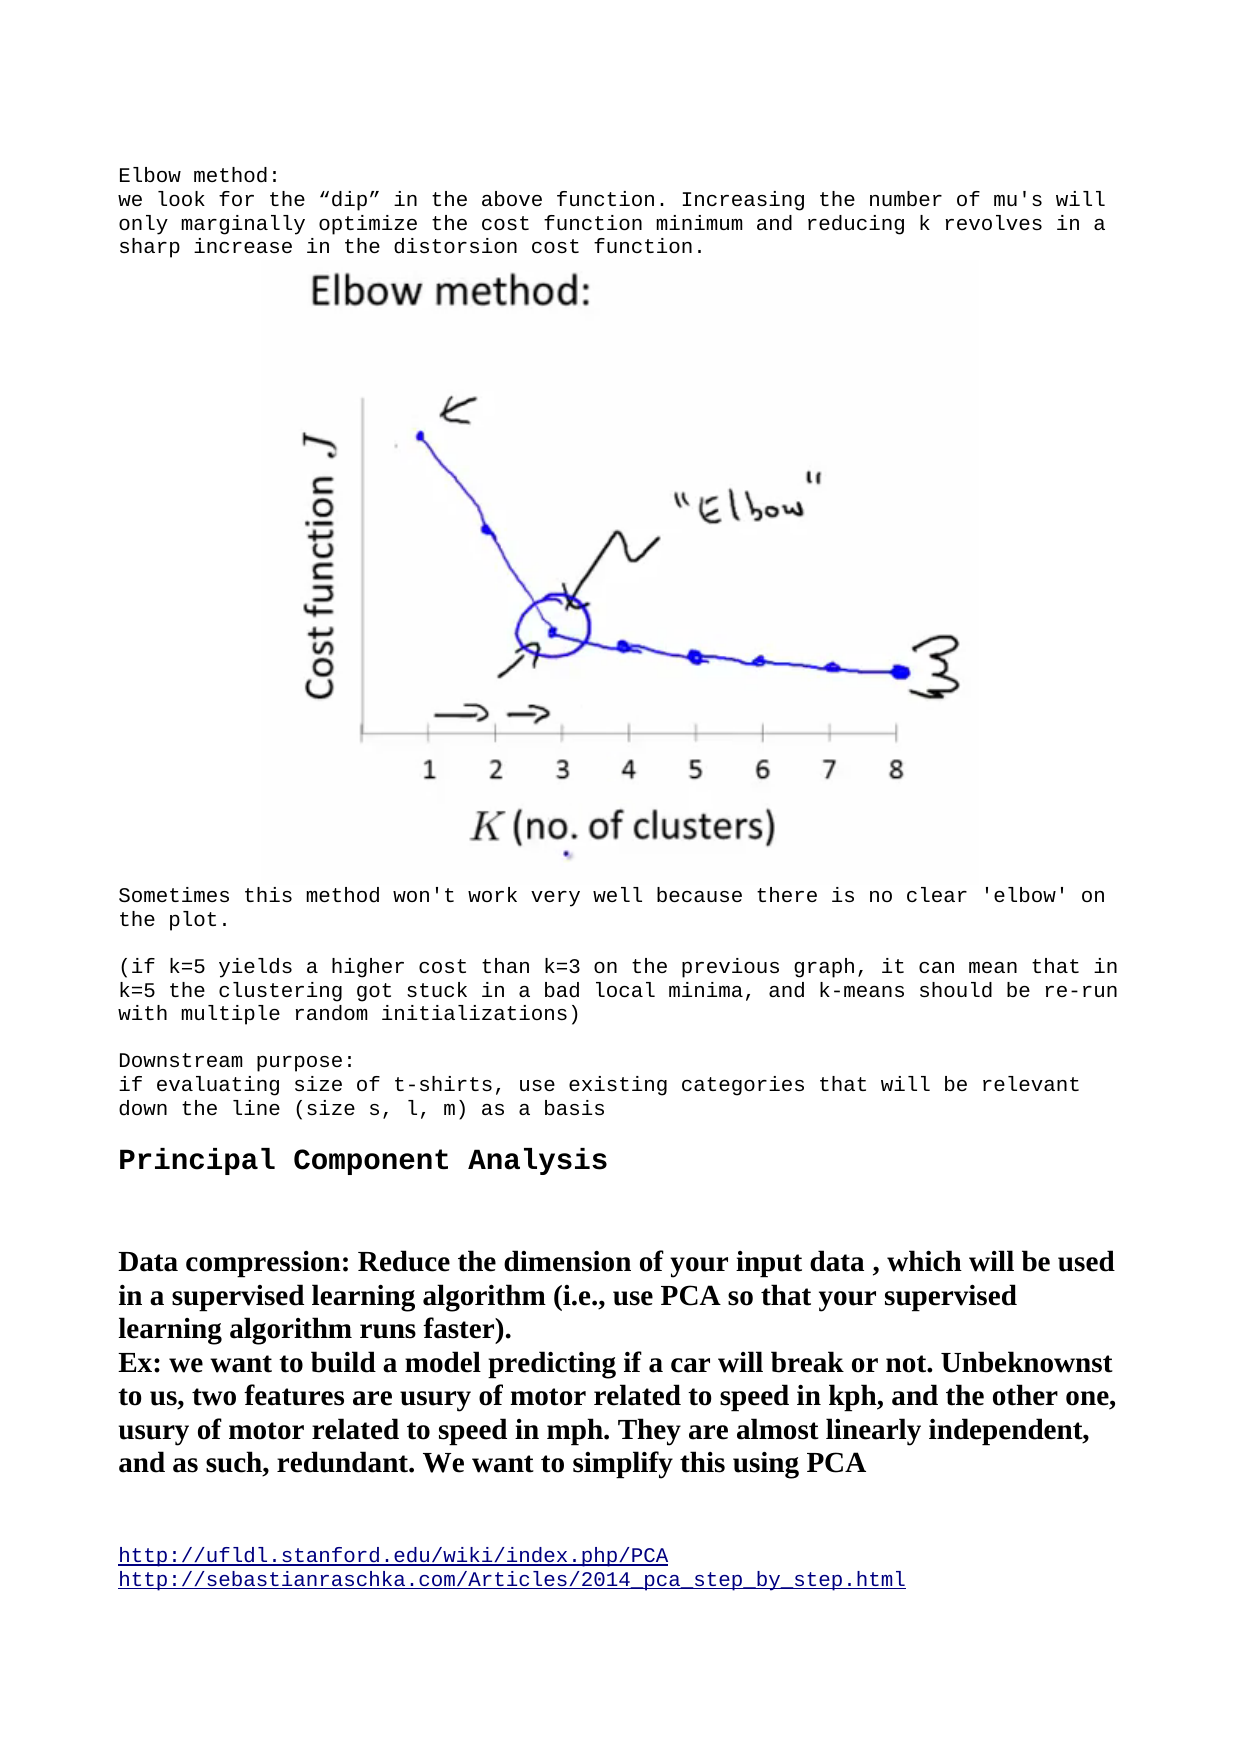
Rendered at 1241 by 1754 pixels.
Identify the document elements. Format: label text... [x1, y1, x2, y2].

text Sometimes this method won't work very well because there is no clear 'elbow' on the plot. [118, 260, 1122, 932]
text (if k=5 yields a higher cost than k=3 on the previous graph, it can mean that in k=5 the clustering got stuck in a bad local minima, and k-means should be re-run with multiple random initializations) [118, 956, 1122, 1027]
text Principal Component Analysis [118, 1145, 1122, 1178]
text Elbow method: [118, 165, 1122, 189]
text we look for the “dip” in the above function. Increasing the number of mu's will only marginally optimize the cost function minimum and reducing k revolves in a sharp increase in the distorsion cost function. [118, 189, 1122, 260]
text Downstream purpose: [118, 1051, 1122, 1074]
text Ex: we want to build a model predicting if a car will break or not. Unbeknownst to us, two features are usury of motor related to speed in kph, and the other one, usury of motor related to speed in mph. They are almost linearly independent, and as such, redundant. We want to simplify this using PCA [118, 1345, 1122, 1479]
picture [260, 260, 980, 885]
text http://ufldl.stanford.edu/wiki/index.php/PCA [118, 1545, 1122, 1569]
text http://sebastianraschka.com/Articles/2014_pca_step_by_step.html [118, 1569, 1122, 1592]
text Data compression: Reduce the dimension of your input data , which will be used in a supervised learning algorithm (i.e., use PCA so that your supervised learning algorithm runs faster). [118, 1244, 1122, 1345]
text if evaluating size of t-shirts, use existing categories that will be relevant down the line (size s, l, m) as a basis [118, 1074, 1122, 1121]
